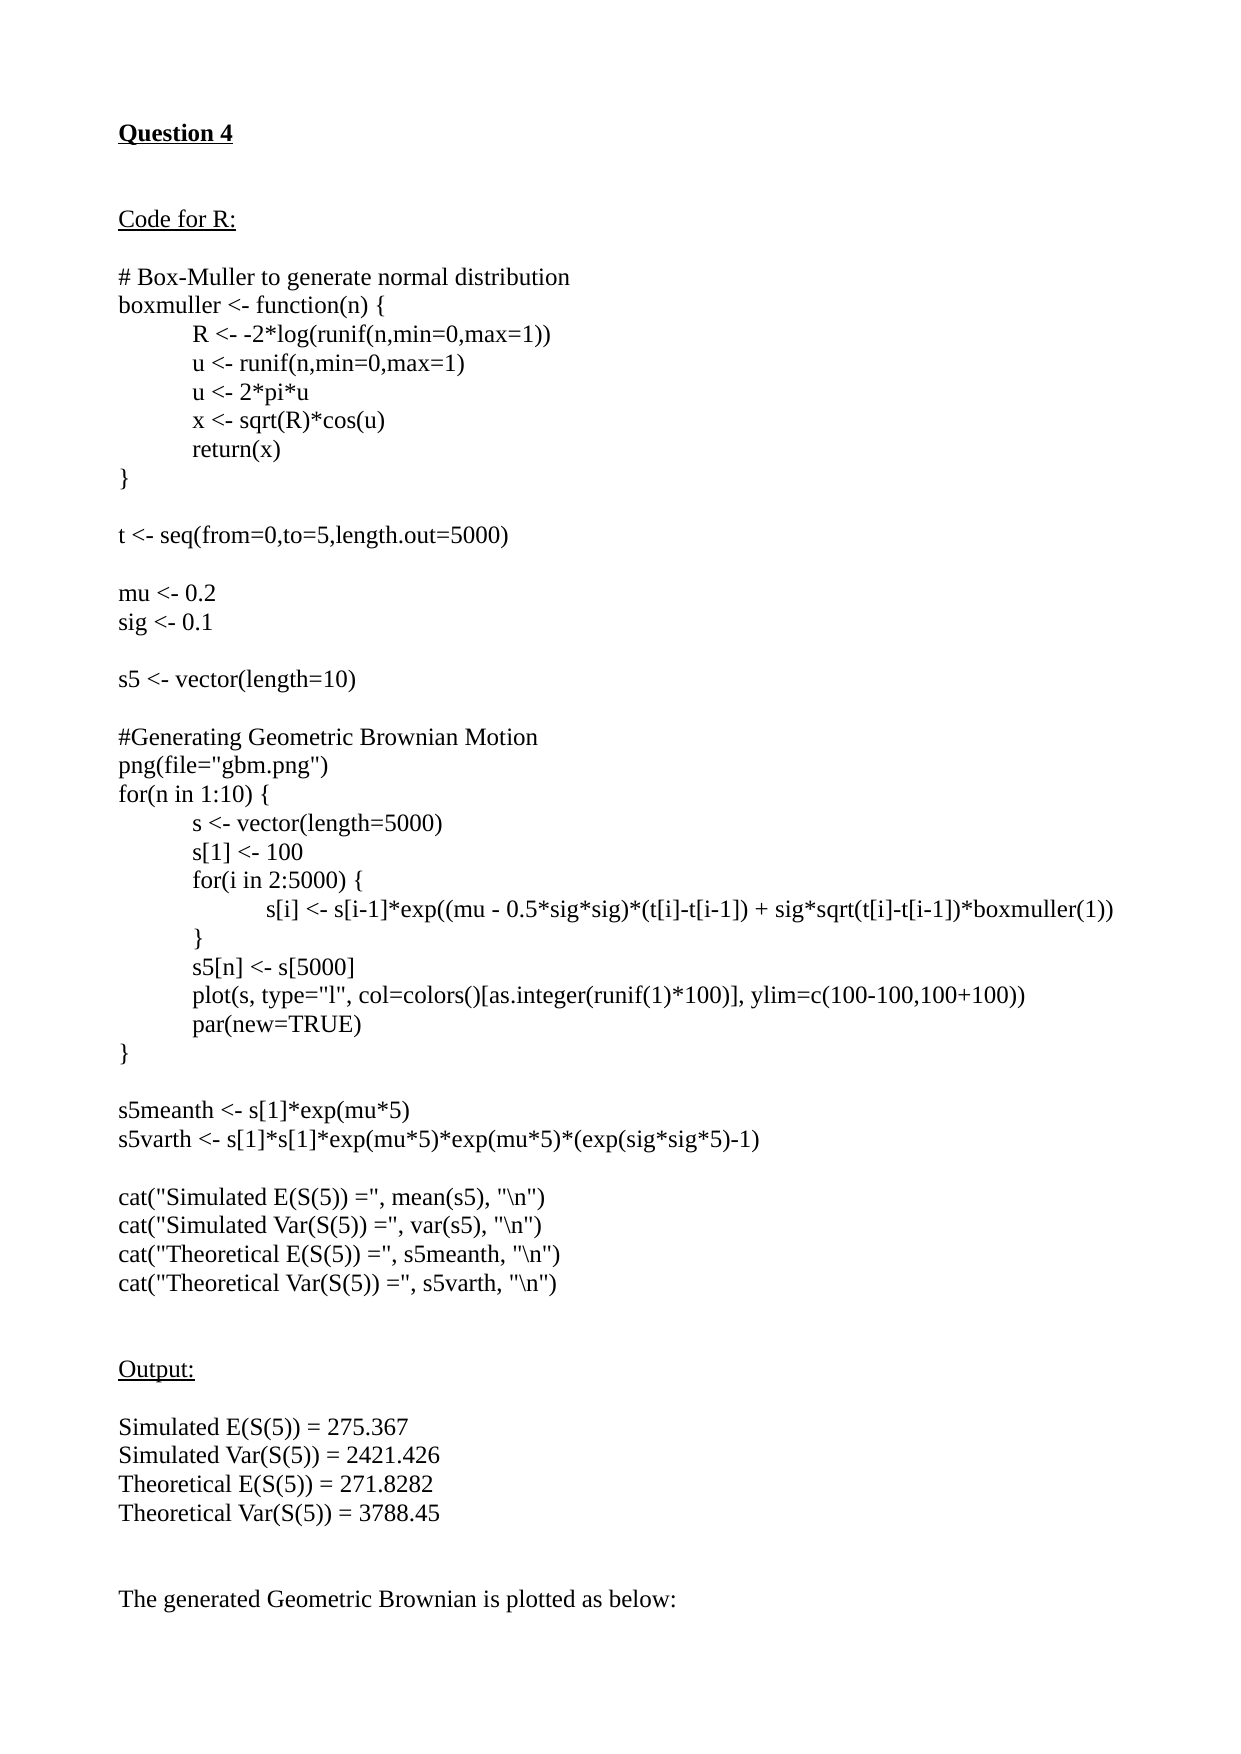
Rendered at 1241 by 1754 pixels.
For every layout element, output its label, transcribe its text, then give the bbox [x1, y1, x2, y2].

text Theoretical E(S(5)) = 271.8282 [118, 1469, 1122, 1498]
text cat("Theoretical E(S(5)) =", s5meanth, "\n") [118, 1239, 1122, 1268]
text s5 <- vector(length=10) [118, 664, 1122, 693]
text s <- vector(length=5000) [118, 808, 1122, 837]
text Question 4 [118, 118, 1122, 147]
text u <- runif(n,min=0,max=1) [118, 348, 1122, 377]
text u <- 2*pi*u [118, 377, 1122, 406]
text Simulated E(S(5)) = 275.367 [118, 1412, 1122, 1441]
text s[1] <- 100 [118, 837, 1122, 866]
text #Generating Geometric Brownian Motion [118, 722, 1122, 751]
text s5[n] <- s[5000] [118, 952, 1122, 981]
text plot(s, type="l", col=colors()[as.integer(runif(1)*100)], ylim=c(100-100,100+100)) [118, 981, 1122, 1009]
text Output: [118, 1354, 1122, 1383]
text } [118, 923, 1122, 952]
text png(file="gbm.png") [118, 751, 1122, 779]
text cat("Theoretical Var(S(5)) =", s5varth, "\n") [118, 1268, 1122, 1297]
text Simulated Var(S(5)) = 2421.426 [118, 1441, 1122, 1469]
text s5varth <- s[1]*s[1]*exp(mu*5)*exp(mu*5)*(exp(sig*sig*5)-1) [118, 1124, 1122, 1153]
text return(x) [118, 434, 1122, 463]
text t <- seq(from=0,to=5,length.out=5000) [118, 521, 1122, 549]
text } [118, 1038, 1122, 1067]
text mu <- 0.2 [118, 578, 1122, 607]
text } [118, 463, 1122, 492]
text Theoretical Var(S(5)) = 3788.45 [118, 1498, 1122, 1527]
text sig <- 0.1 [118, 607, 1122, 636]
text x <- sqrt(R)*cos(u) [118, 406, 1122, 434]
text cat("Simulated Var(S(5)) =", var(s5), "\n") [118, 1211, 1122, 1239]
text Code for R: [118, 204, 1122, 233]
text for(n in 1:10) { [118, 779, 1122, 808]
text # Box-Muller to generate normal distribution [118, 262, 1122, 291]
text boxmuller <- function(n) { [118, 291, 1122, 319]
text par(new=TRUE) [118, 1009, 1122, 1038]
text The generated Geometric Brownian is plotted as below: [118, 1584, 1122, 1613]
text R <- -2*log(runif(n,min=0,max=1)) [118, 319, 1122, 348]
text s5meanth <- s[1]*exp(mu*5) [118, 1096, 1122, 1124]
text for(i in 2:5000) { [118, 866, 1122, 894]
text s[i] <- s[i-1]*exp((mu - 0.5*sig*sig)*(t[i]-t[i-1]) + sig*sqrt(t[i]-t[i-1])*boxmuller(1)) [118, 894, 1122, 923]
text cat("Simulated E(S(5)) =", mean(s5), "\n") [118, 1182, 1122, 1211]
